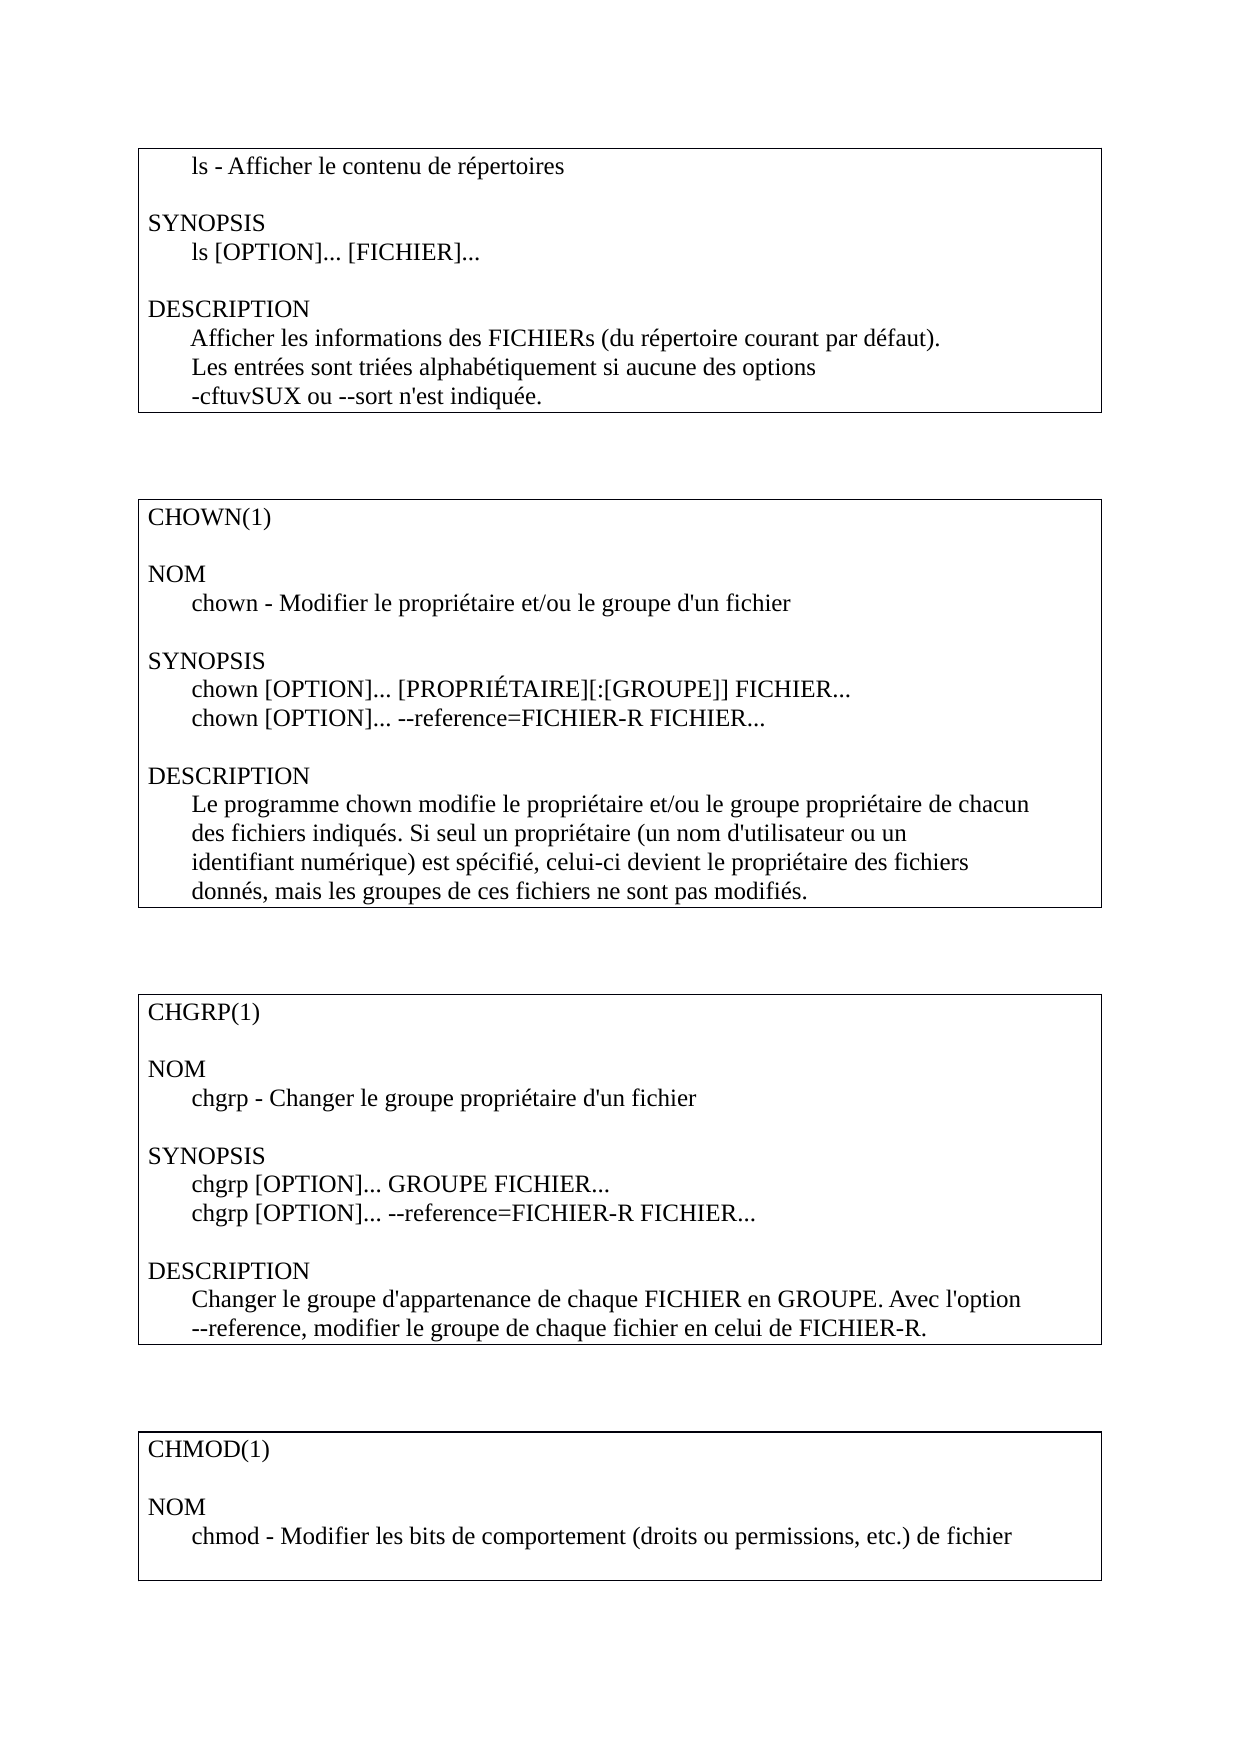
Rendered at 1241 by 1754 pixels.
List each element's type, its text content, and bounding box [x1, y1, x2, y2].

text identifiant numérique) est spécifié, celui-ci devient le propriétaire des fichiers [148, 847, 1093, 873]
text des fichiers indiqués. Si seul un propriétaire (un nom d'utilisateur ou un [148, 818, 1093, 847]
text Afficher les informations des FICHIERs (du répertoire courant par défaut). [148, 323, 1093, 352]
text DESCRIPTION [148, 294, 1093, 323]
text CHOWN(1) [139, 500, 1101, 531]
text NOM [148, 1054, 1093, 1083]
text Changer le groupe d'appartenance de chaque FICHIER en GROUPE. Avec l'option [148, 1284, 1093, 1310]
text --reference, modifier le groupe de chaque fichier en celui de FICHIER-R. [139, 1310, 1101, 1344]
text ls - Afficher le contenu de répertoires [139, 149, 1101, 179]
text SYNOPSIS [148, 1141, 1093, 1169]
text SYNOPSIS [148, 208, 1093, 237]
text DESCRIPTION [148, 761, 1093, 789]
text donnés, mais les groupes de ces fichiers ne sont pas modifiés. [139, 873, 1101, 907]
text DESCRIPTION [148, 1256, 1093, 1284]
text SYNOPSIS [148, 646, 1093, 674]
text chmod - Modifier les bits de comportement (droits ou permissions, etc.) de fichier [148, 1521, 1093, 1549]
text ls [OPTION]... [FICHIER]... [148, 237, 1093, 266]
text chgrp - Changer le groupe propriétaire d'un fichier [148, 1083, 1093, 1112]
text chgrp [OPTION]... GROUPE FICHIER... [148, 1169, 1093, 1198]
text Le programme chown modifie le propriétaire et/ou le groupe propriétaire de chacun [148, 789, 1093, 818]
text CHGRP(1) [139, 995, 1101, 1026]
text chgrp [OPTION]... --reference=FICHIER-R FICHIER... [148, 1198, 1093, 1227]
text -cftuvSUX ou --sort n'est indiquée. [139, 378, 1101, 412]
text NOM [148, 1492, 1093, 1521]
text chown - Modifier le propriétaire et/ou le groupe d'un fichier [148, 588, 1093, 617]
text chown [OPTION]... [PROPRIÉTAIRE][:[GROUPE]] FICHIER... [148, 674, 1093, 703]
text Les entrées sont triées alphabétiquement si aucune des options [148, 352, 1093, 378]
text chown [OPTION]... --reference=FICHIER-R FICHIER... [148, 703, 1093, 732]
text NOM [148, 559, 1093, 588]
text CHMOD(1) [139, 1433, 1101, 1463]
